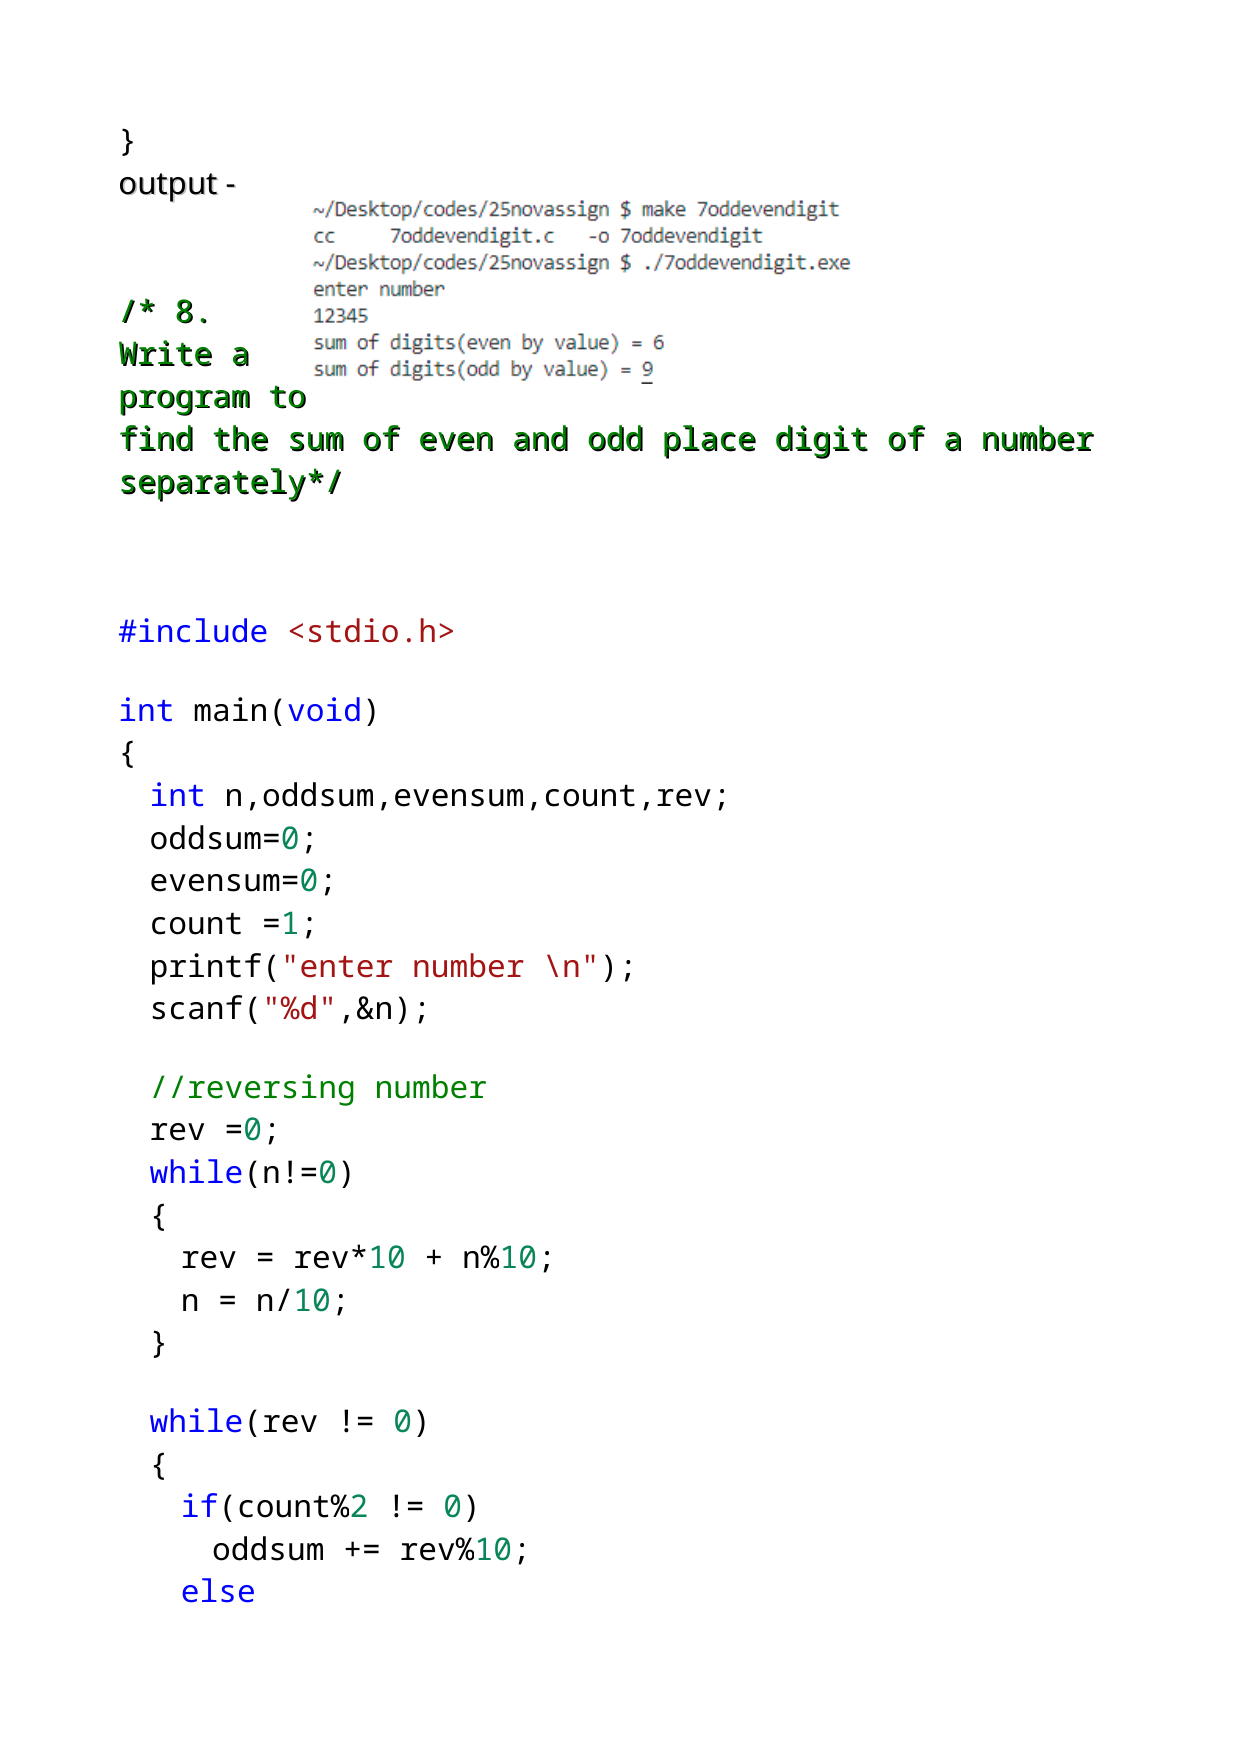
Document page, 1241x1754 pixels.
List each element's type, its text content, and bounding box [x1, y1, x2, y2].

text count =1; [118, 901, 1122, 943]
text { [118, 1192, 1122, 1235]
text } [118, 1320, 1122, 1363]
text output - [118, 161, 1122, 203]
text /* 8. Write a program to find the sum of even and odd place digit of a number separately*/ [118, 288, 1122, 502]
text oddsum=0; [118, 816, 1122, 858]
text while(n!=0) [118, 1150, 1122, 1192]
text evensum=0; [118, 858, 1122, 901]
text else [118, 1569, 1122, 1612]
text n = n/10; [118, 1278, 1122, 1320]
text rev =0; [118, 1107, 1122, 1150]
text int n,oddsum,evensum,count,rev; [118, 773, 1122, 816]
text int main(void) [118, 688, 1122, 731]
text rev = rev*10 + n%10; [118, 1235, 1122, 1278]
text if(count%2 != 0) [118, 1484, 1122, 1527]
text #include <stdio.h> [118, 609, 1122, 652]
text } [118, 118, 1122, 161]
text while(rev != 0) [118, 1399, 1122, 1441]
text { [118, 731, 1122, 773]
text oddsum += rev%10; [118, 1527, 1122, 1569]
text scanf("%d",&n); [118, 986, 1122, 1029]
text //reversing number [118, 1065, 1122, 1107]
picture [310, 196, 930, 384]
text printf("enter number \n"); [118, 943, 1122, 986]
text { [118, 1441, 1122, 1484]
